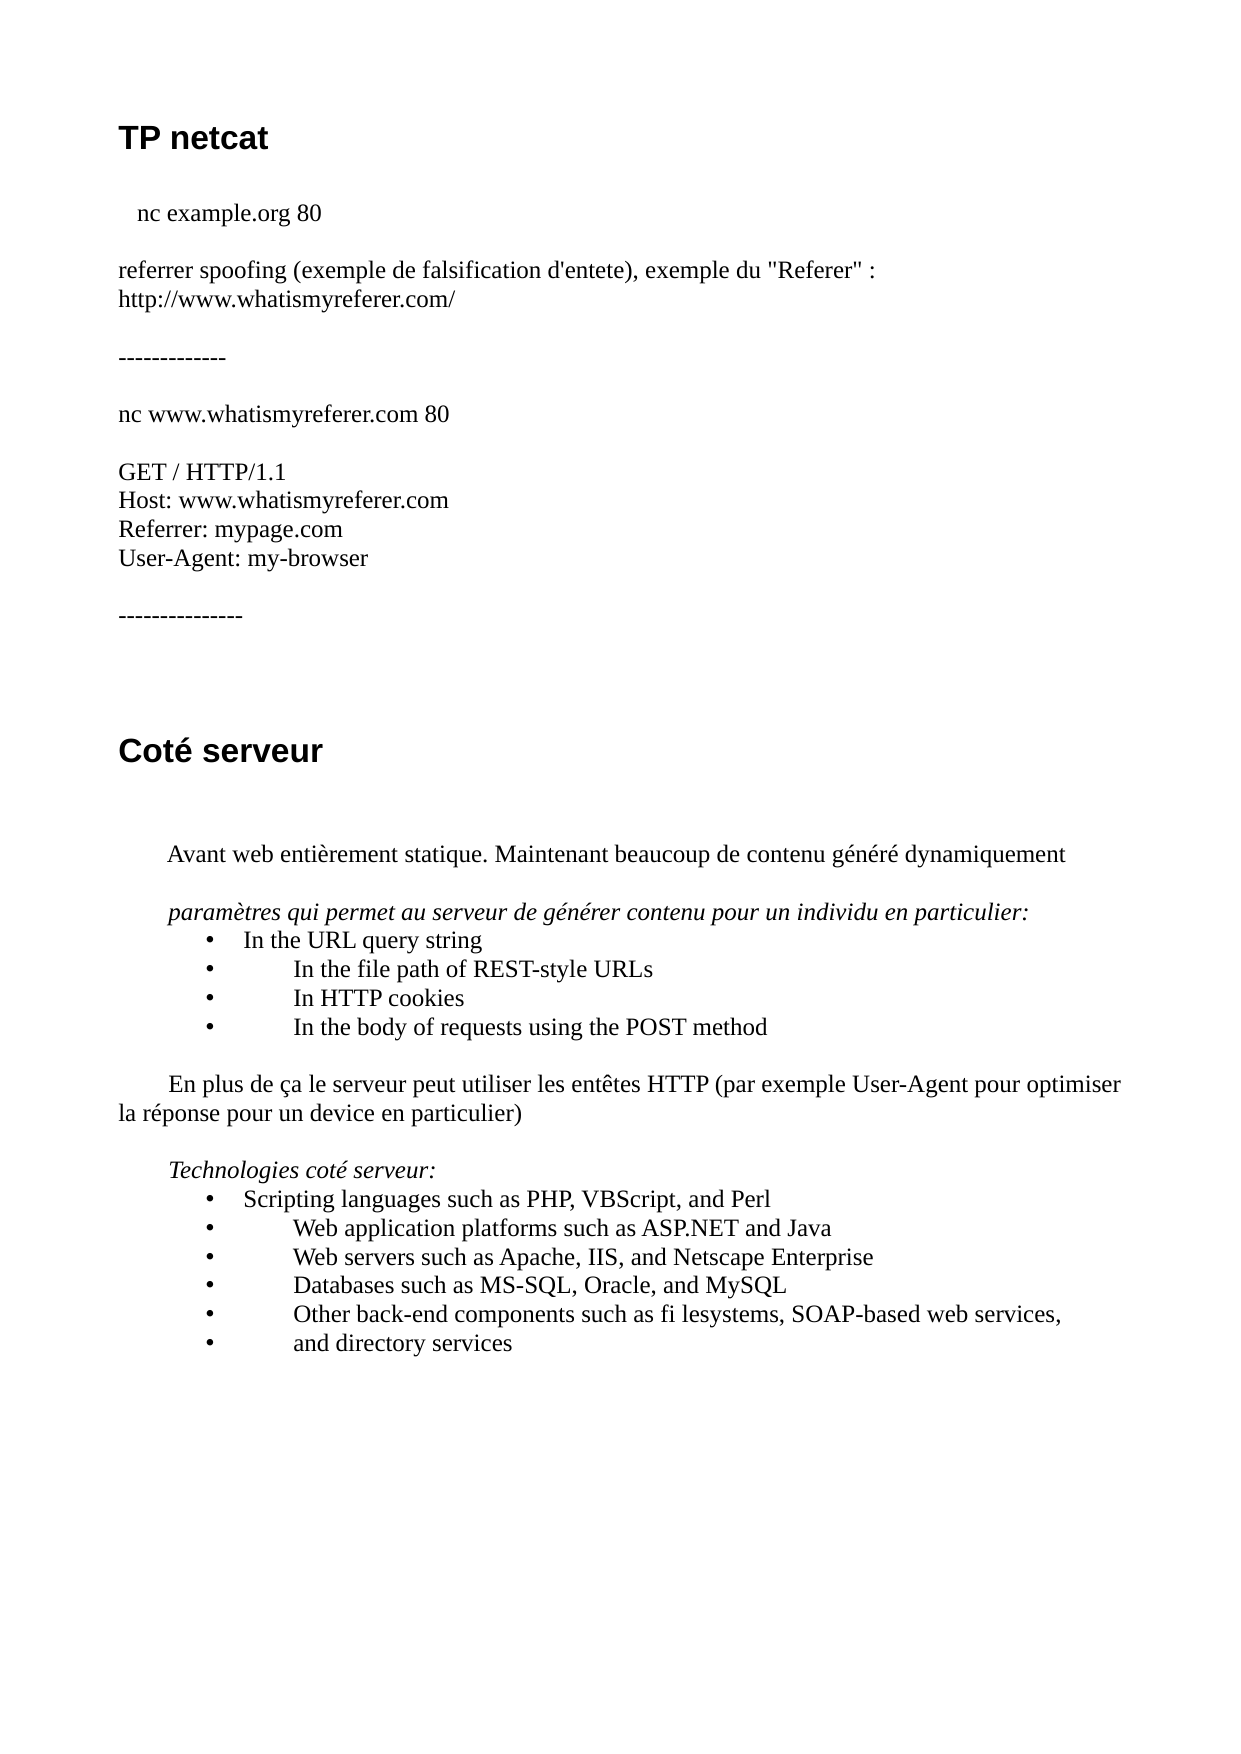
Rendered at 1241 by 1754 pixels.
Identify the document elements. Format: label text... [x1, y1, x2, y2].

text En plus de ça le serveur peut utiliser les entêtes HTTP (par exemple User-Agent pour optimiser la réponse pour un device en particulier) [118, 1069, 1122, 1127]
text http://www.whatismyreferer.com/ [118, 284, 1122, 313]
text User-Agent: my-browser [118, 543, 1122, 572]
text referrer spoofing (exemple de falsification d'entete), exemple du "Referer" : [118, 256, 1122, 284]
list Scripting languages such as PHP, VBScript, and Perl [206, 1184, 1122, 1213]
subtitle Coté serveur [118, 730, 1122, 769]
text Technologies coté serveur: [118, 1155, 1122, 1184]
text GET / HTTP/1.1 [118, 457, 1122, 486]
text paramètres qui permet au serveur de générer contenu pour un individu en particulier: [118, 897, 1122, 925]
list In the body of requests using the POST method [206, 1012, 1122, 1040]
text Host: www.whatismyreferer.com [118, 486, 1122, 514]
list Web application platforms such as ASP.NET and Java [206, 1213, 1122, 1242]
list Databases such as MS-SQL, Oracle, and MySQL [206, 1270, 1122, 1299]
text ------------- [118, 342, 1122, 371]
text Referrer: mypage.com [118, 514, 1122, 543]
subtitle TP netcat [118, 118, 1122, 157]
text nc example.org 80 [118, 198, 1122, 227]
list In the URL query string [206, 925, 1122, 954]
text nc www.whatismyreferer.com 80 [118, 399, 1122, 428]
list In HTTP cookies [206, 983, 1122, 1012]
text --------------- [118, 601, 1122, 629]
list Other back-end components such as fi lesystems, SOAP-based web services, [206, 1299, 1122, 1328]
list Web servers such as Apache, IIS, and Netscape Enterprise [206, 1242, 1122, 1270]
list and directory services [206, 1328, 1122, 1357]
list In the file path of REST-style URLs [206, 954, 1122, 983]
text Avant web entièrement statique. Maintenant beaucoup de contenu généré dynamiquement [118, 839, 1122, 868]
